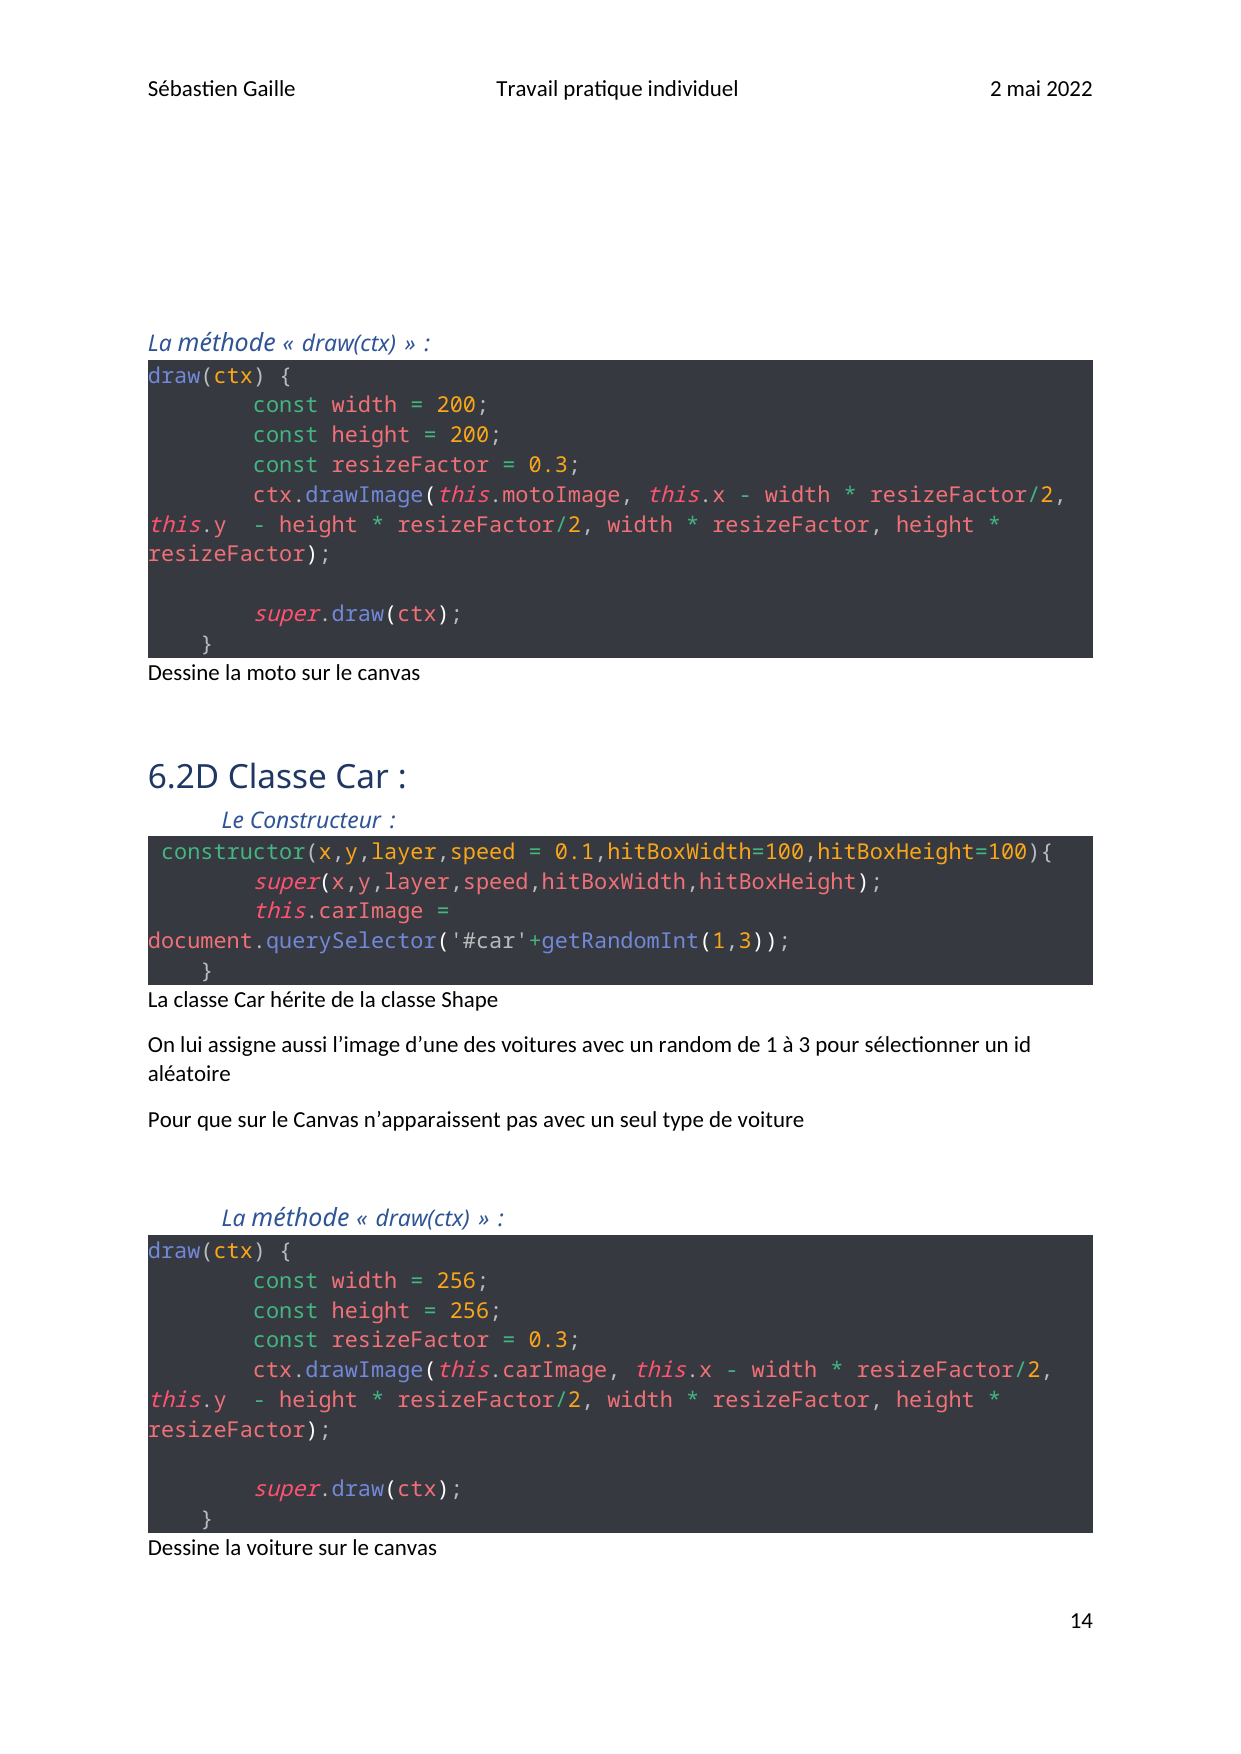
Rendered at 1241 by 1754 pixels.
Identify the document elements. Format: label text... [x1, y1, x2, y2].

text ctx.drawImage(this.motoImage, this.x - width * resizeFactor/2, this.y - height * resizeFactor/2, width * resizeFactor, height * resizeFactor); [148, 479, 1093, 568]
text } [148, 628, 1093, 658]
text const height = 200; [148, 419, 1093, 449]
subtitle La méthode « draw(ctx) » : [148, 325, 1093, 359]
text } [148, 955, 1093, 985]
text ctx.drawImage(this.carImage, this.x - width * resizeFactor/2, this.y - height * resizeFactor/2, width * resizeFactor, height * resizeFactor); [148, 1354, 1093, 1443]
text Pour que sur le Canvas n’apparaissent pas avec un seul type de voiture [148, 1105, 1093, 1133]
text Dessine la moto sur le canvas [148, 658, 1093, 686]
text const height = 256; [148, 1294, 1093, 1324]
text super(x,y,layer,speed,hitBoxWidth,hitBoxHeight); [148, 866, 1093, 896]
subtitle Le Constructeur : [148, 804, 1093, 835]
text const width = 256; [148, 1265, 1093, 1294]
text super.draw(ctx); [148, 598, 1093, 628]
subtitle 6.2D Classe Car : [148, 753, 1093, 798]
text const resizeFactor = 0.3; [148, 1324, 1093, 1354]
text const width = 200; [148, 389, 1093, 419]
subtitle La méthode « draw(ctx) » : [148, 1200, 1093, 1234]
text Dessine la voiture sur le canvas [148, 1533, 1093, 1561]
text La classe Car hérite de la classe Shape [148, 985, 1093, 1013]
text draw(ctx) { [148, 1235, 1093, 1265]
text this.carImage = document.querySelector('#car'+getRandomInt(1,3)); [148, 896, 1093, 955]
text On lui assigne aussi l’image d’une des voitures avec un random de 1 à 3 pour sélectionner un id aléatoire [148, 1030, 1093, 1087]
text draw(ctx) { [148, 360, 1093, 389]
text } [148, 1503, 1093, 1533]
text const resizeFactor = 0.3; [148, 449, 1093, 479]
text constructor(x,y,layer,speed = 0.1,hitBoxWidth=100,hitBoxHeight=100){ [148, 836, 1093, 866]
text super.draw(ctx); [148, 1473, 1093, 1503]
